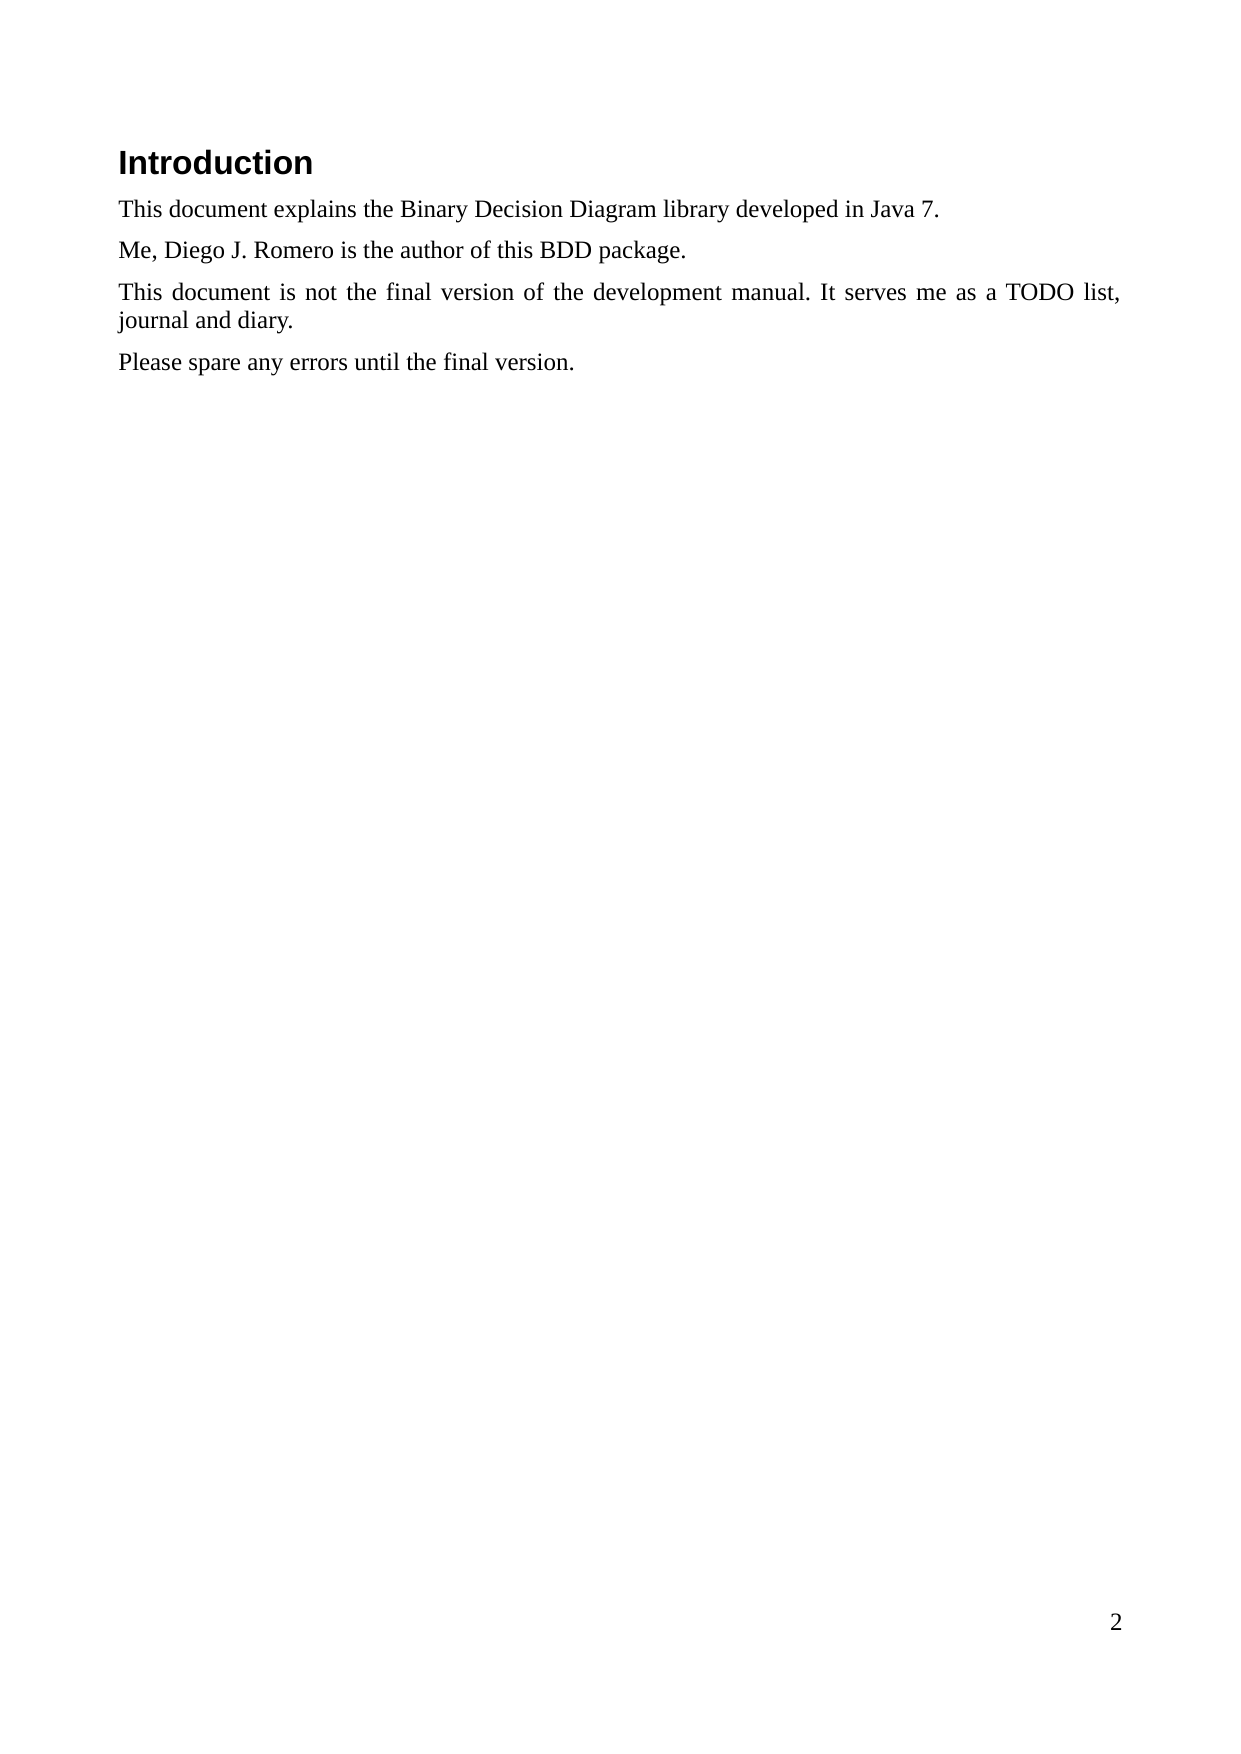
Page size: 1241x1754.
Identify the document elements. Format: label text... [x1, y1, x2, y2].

subtitle Introduction [118, 143, 1122, 182]
text This document explains the Binary Decision Diagram library developed in Java 7. [118, 194, 1122, 223]
text Me, Diego J. Romero is the author of this BDD package. [118, 236, 1122, 264]
text This document is not the final version of the development manual. It serves me as a TODO list, journal and diary. [118, 277, 1122, 334]
text Please spare any errors until the final version. [118, 347, 1122, 376]
